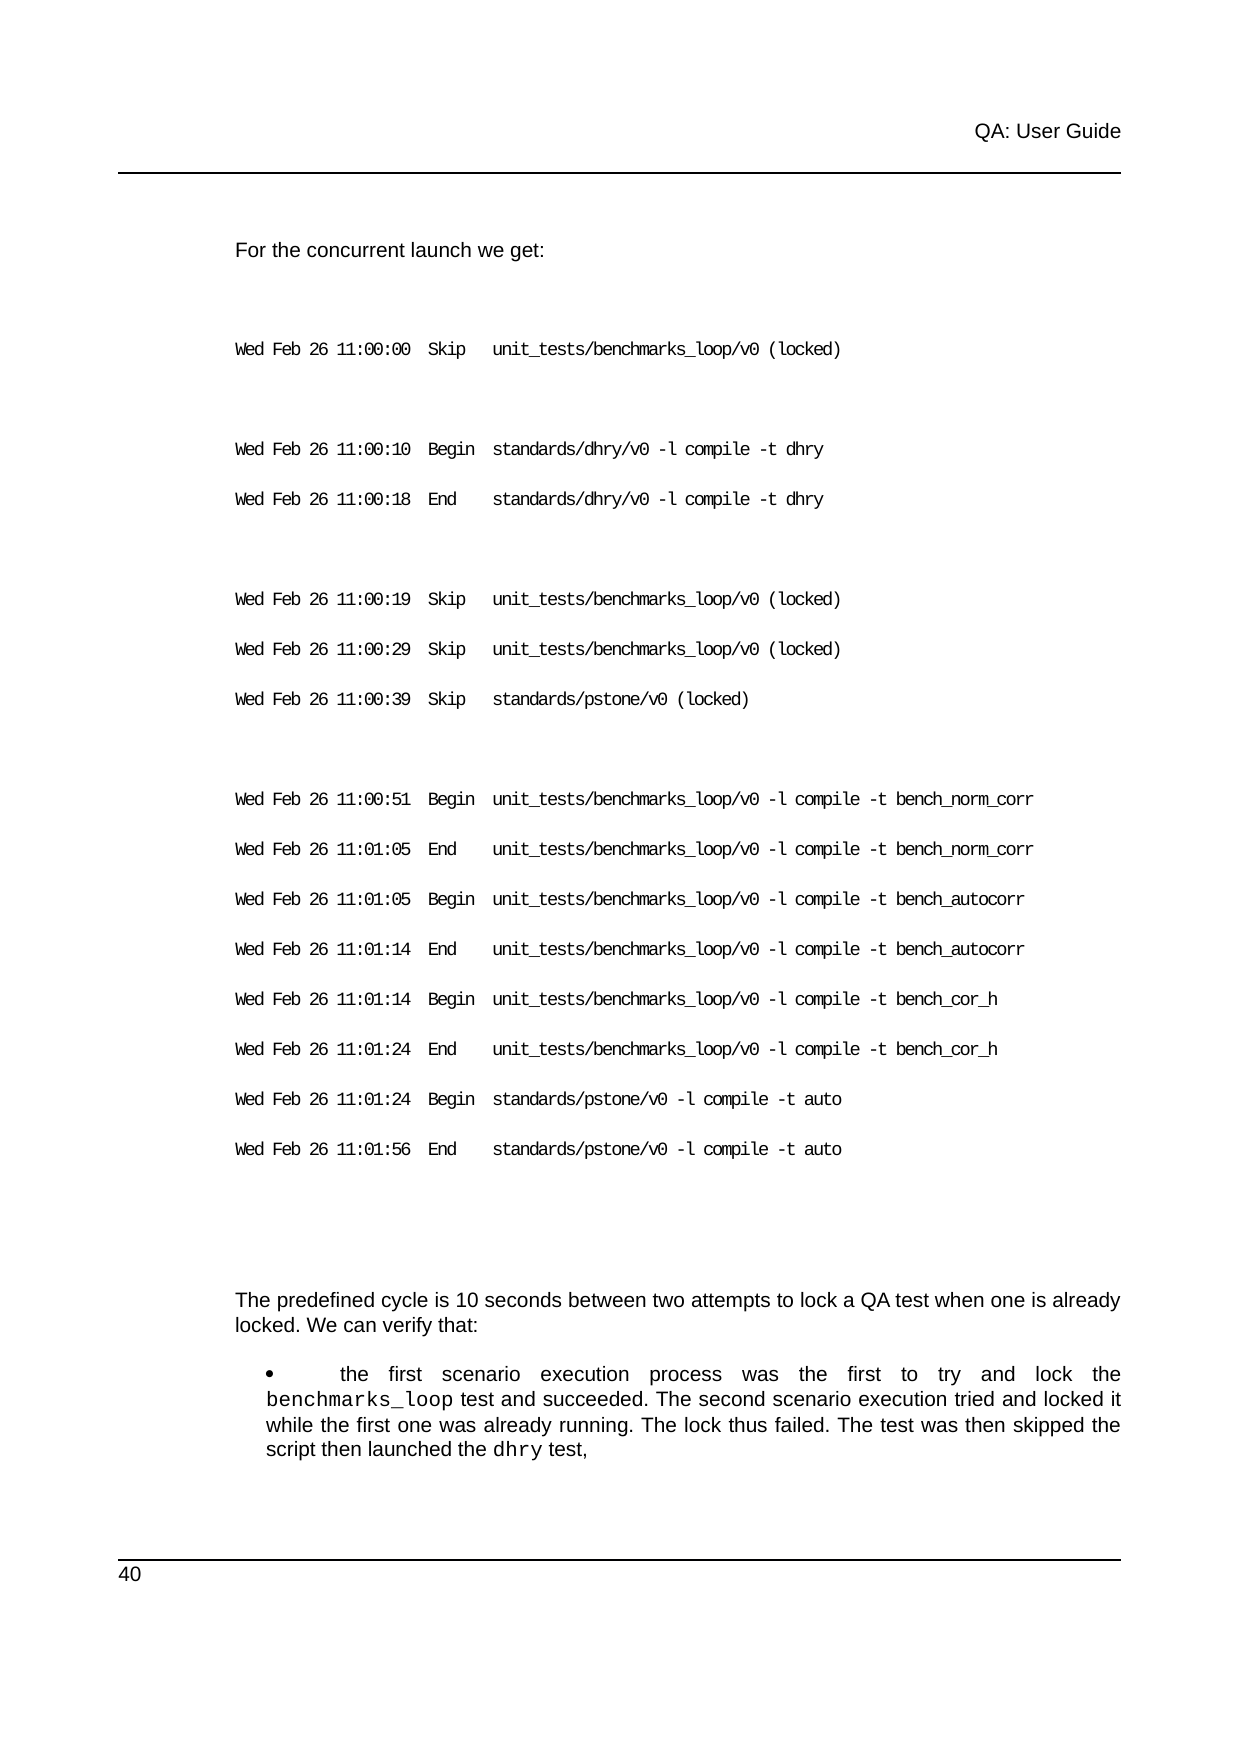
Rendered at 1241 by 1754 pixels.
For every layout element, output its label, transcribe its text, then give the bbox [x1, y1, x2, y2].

text Wed Feb 26 11:01:14 Begin unit_tests/benchmarks_loop/v0 -l compile -t bench_cor_h [235, 986, 1122, 1011]
text Wed Feb 26 11:01:05 Begin unit_tests/benchmarks_loop/v0 -l compile -t bench_autocorr [235, 886, 1122, 911]
text Wed Feb 26 11:01:05 End unit_tests/benchmarks_loop/v0 -l compile -t bench_norm_corr [235, 836, 1122, 861]
list the first scenario execution process was the first to try and lock the benchmarks_loop test and succeeded. The second scenario execution tried and locked it while the first one was already running. The lock thus failed. The test was then skipped the script then launched the dhry test, [266, 1361, 1122, 1463]
text Wed Feb 26 11:00:39 Skip standards/pstone/v0 (locked) [235, 686, 1122, 711]
text Wed Feb 26 11:01:56 End standards/pstone/v0 -l compile -t auto [235, 1136, 1122, 1161]
text Wed Feb 26 11:00:00 Skip unit_tests/benchmarks_loop/v0 (locked) [235, 336, 1122, 361]
text Wed Feb 26 11:01:24 End unit_tests/benchmarks_loop/v0 -l compile -t bench_cor_h [235, 1036, 1122, 1061]
text Wed Feb 26 11:00:29 Skip unit_tests/benchmarks_loop/v0 (locked) [235, 636, 1122, 661]
text Wed Feb 26 11:01:14 End unit_tests/benchmarks_loop/v0 -l compile -t bench_autocorr [235, 936, 1122, 961]
text Wed Feb 26 11:00:10 Begin standards/dhry/v0 -l compile -t dhry [235, 436, 1122, 461]
text Wed Feb 26 11:00:51 Begin unit_tests/benchmarks_loop/v0 -l compile -t bench_norm_corr [235, 786, 1122, 811]
text For the concurrent launch we get: [235, 236, 1122, 261]
text Wed Feb 26 11:01:24 Begin standards/pstone/v0 -l compile -t auto [235, 1086, 1122, 1111]
text The predefined cycle is 10 seconds between two attempts to lock a QA test when one is already locked. We can verify that: [235, 1286, 1122, 1336]
text Wed Feb 26 11:00:18 End standards/dhry/v0 -l compile -t dhry [235, 486, 1122, 511]
text Wed Feb 26 11:00:19 Skip unit_tests/benchmarks_loop/v0 (locked) [235, 586, 1122, 611]
